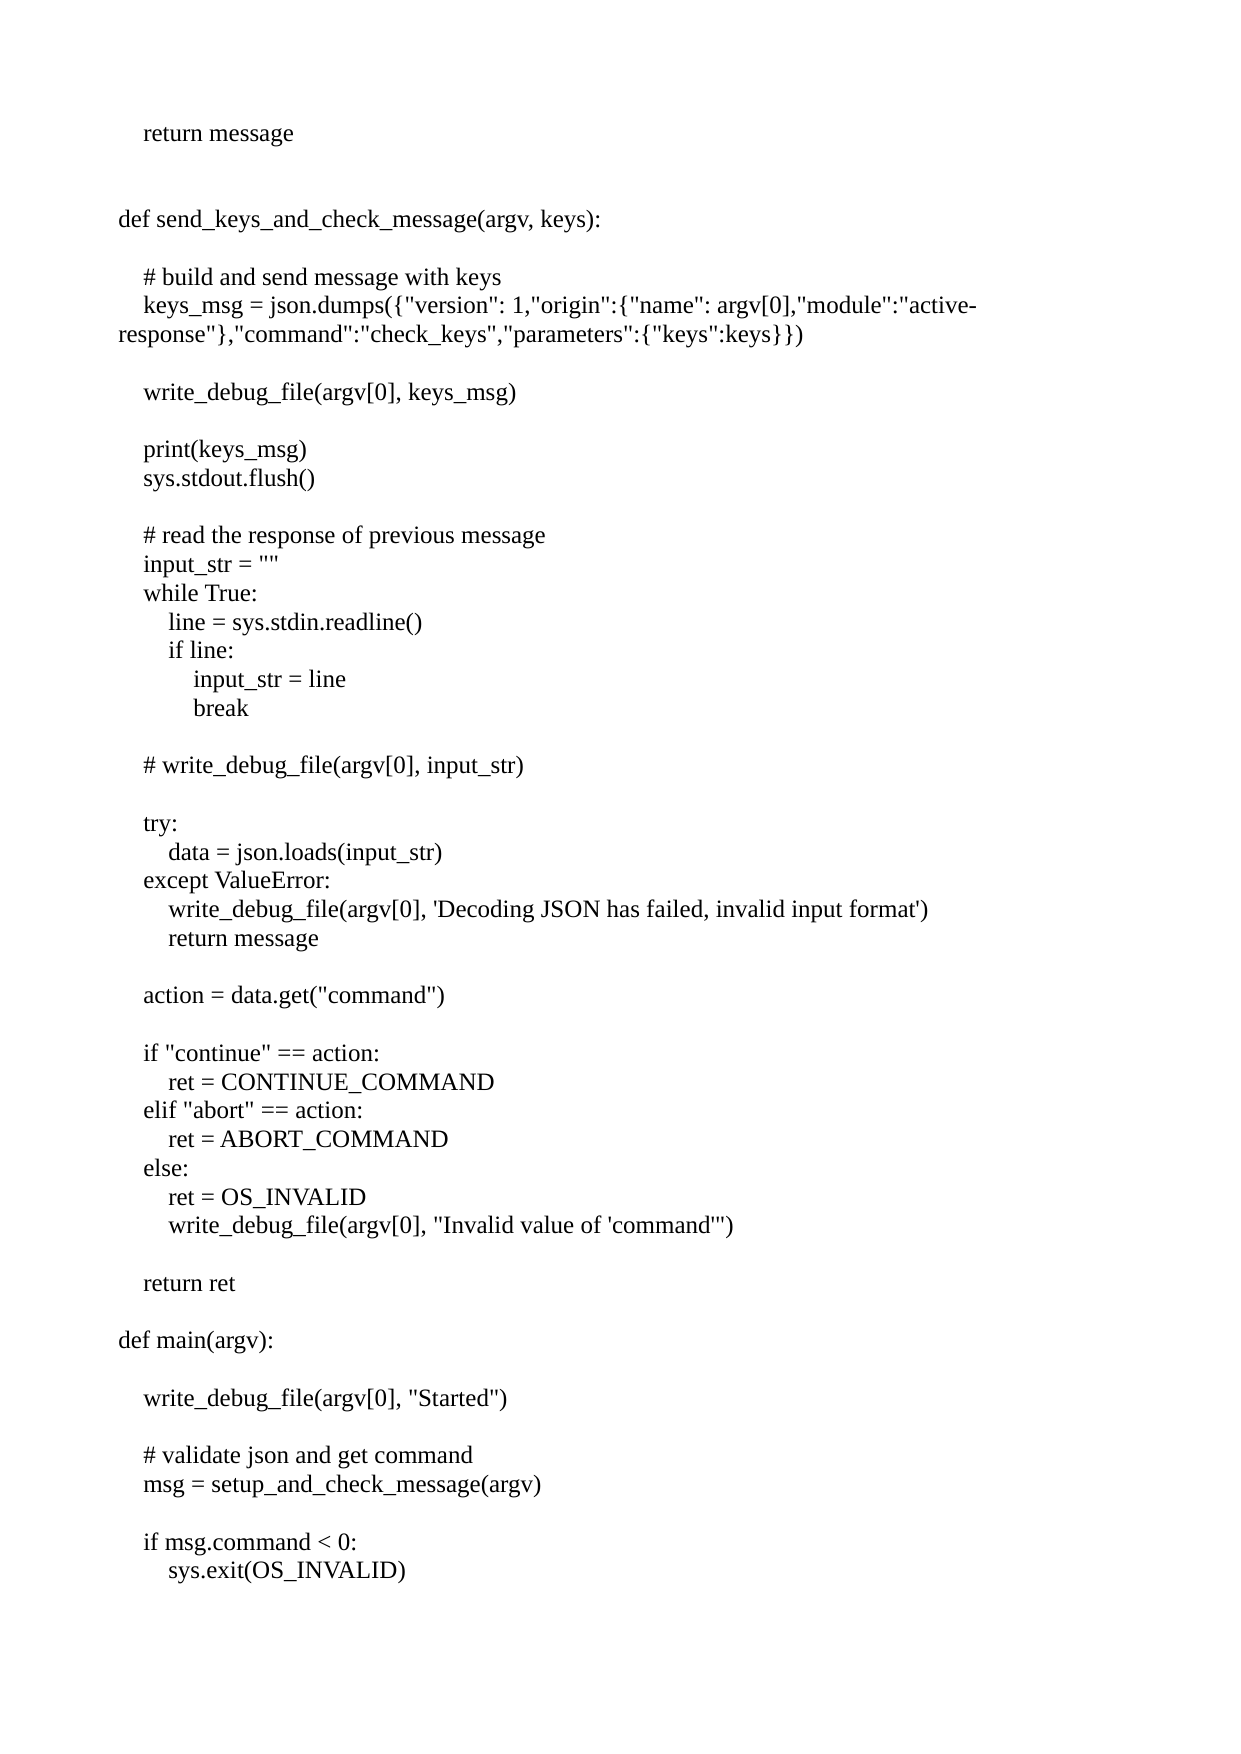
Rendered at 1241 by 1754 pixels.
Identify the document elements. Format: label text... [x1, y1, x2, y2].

text input_str = line [118, 664, 1122, 693]
text if "continue" == action: [118, 1038, 1122, 1067]
text data = json.loads(input_str) [118, 837, 1122, 866]
text # read the response of previous message [118, 521, 1122, 549]
text while True: [118, 578, 1122, 607]
text # write_debug_file(argv[0], input_str) [118, 751, 1122, 779]
text # build and send message with keys [118, 262, 1122, 291]
text break [118, 693, 1122, 722]
text return message [118, 923, 1122, 952]
text sys.exit(OS_INVALID) [118, 1556, 1122, 1584]
text write_debug_file(argv[0], "Started") [118, 1383, 1122, 1412]
text ret = ABORT_COMMAND [118, 1124, 1122, 1153]
text ret = CONTINUE_COMMAND [118, 1067, 1122, 1096]
text ret = OS_INVALID [118, 1182, 1122, 1211]
text return message [118, 118, 1122, 147]
text else: [118, 1153, 1122, 1182]
text except ValueError: [118, 866, 1122, 894]
text keys_msg = json.dumps({"version": 1,"origin":{"name": argv[0],"module":"active-response"},"command":"check_keys","parameters":{"keys":keys}}) [118, 291, 1122, 348]
text return ret [118, 1268, 1122, 1297]
text line = sys.stdin.readline() [118, 607, 1122, 636]
text write_debug_file(argv[0], "Invalid value of 'command'") [118, 1211, 1122, 1239]
text if line: [118, 636, 1122, 664]
text try: [118, 808, 1122, 837]
text input_str = "" [118, 549, 1122, 578]
text def main(argv): [118, 1326, 1122, 1354]
text def send_keys_and_check_message(argv, keys): [118, 204, 1122, 233]
text msg = setup_and_check_message(argv) [118, 1469, 1122, 1498]
text sys.stdout.flush() [118, 463, 1122, 492]
text write_debug_file(argv[0], keys_msg) [118, 377, 1122, 406]
text write_debug_file(argv[0], 'Decoding JSON has failed, invalid input format') [118, 894, 1122, 923]
text elif "abort" == action: [118, 1096, 1122, 1124]
text # validate json and get command [118, 1441, 1122, 1469]
text if msg.command < 0: [118, 1527, 1122, 1556]
text print(keys_msg) [118, 434, 1122, 463]
text action = data.get("command") [118, 981, 1122, 1009]
